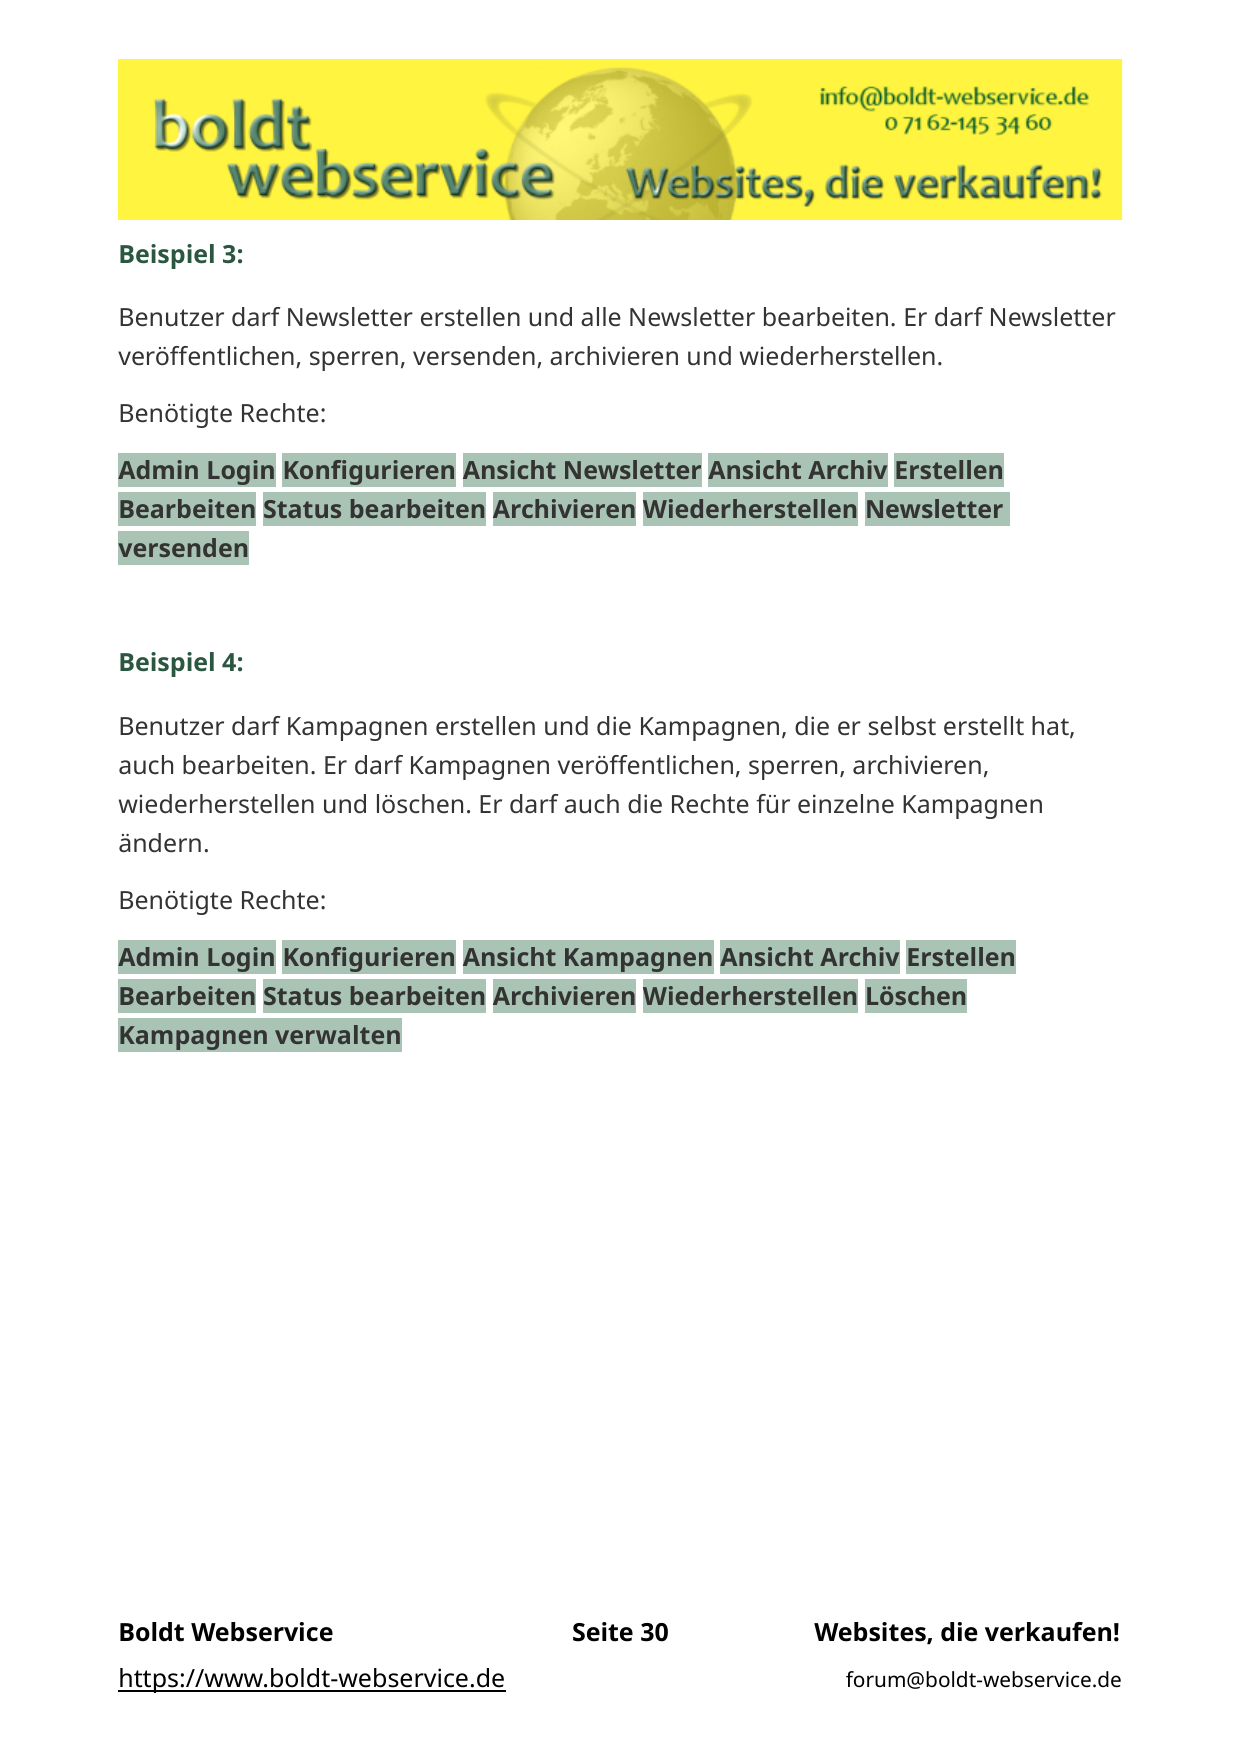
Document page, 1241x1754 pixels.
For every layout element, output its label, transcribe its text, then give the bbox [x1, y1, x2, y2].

text Benötigte Rechte: [118, 883, 1122, 917]
subtitle Beispiel 3: [118, 236, 1122, 270]
picture [118, 59, 1123, 220]
text Benötigte Rechte: [118, 396, 1122, 430]
text Benutzer darf Kampagnen erstellen und die Kampagnen, die er selbst erstellt hat, auch bearbeiten. Er darf Kampagnen veröffentlichen, sperren, archivieren, wiederherstellen und löschen. Er darf auch die Rechte für einzelne Kampagnen ändern. [118, 708, 1122, 860]
text Admin Login Konfigurieren Ansicht Newsletter Ansicht Archiv Erstellen Bearbeiten Status bearbeiten Archivieren Wiederherstellen Newsletter versenden [118, 453, 1122, 565]
subtitle Beispiel 4: [118, 645, 1122, 679]
text Admin Login Konfigurieren Ansicht Kampagnen Ansicht Archiv Erstellen Bearbeiten Status bearbeiten Archivieren Wiederherstellen Löschen Kampagnen verwalten [118, 939, 1122, 1052]
text Benutzer darf Newsletter erstellen und alle Newsletter bearbeiten. Er darf Newsletter veröffentlichen, sperren, versenden, archivieren und wiederherstellen. [118, 300, 1122, 373]
